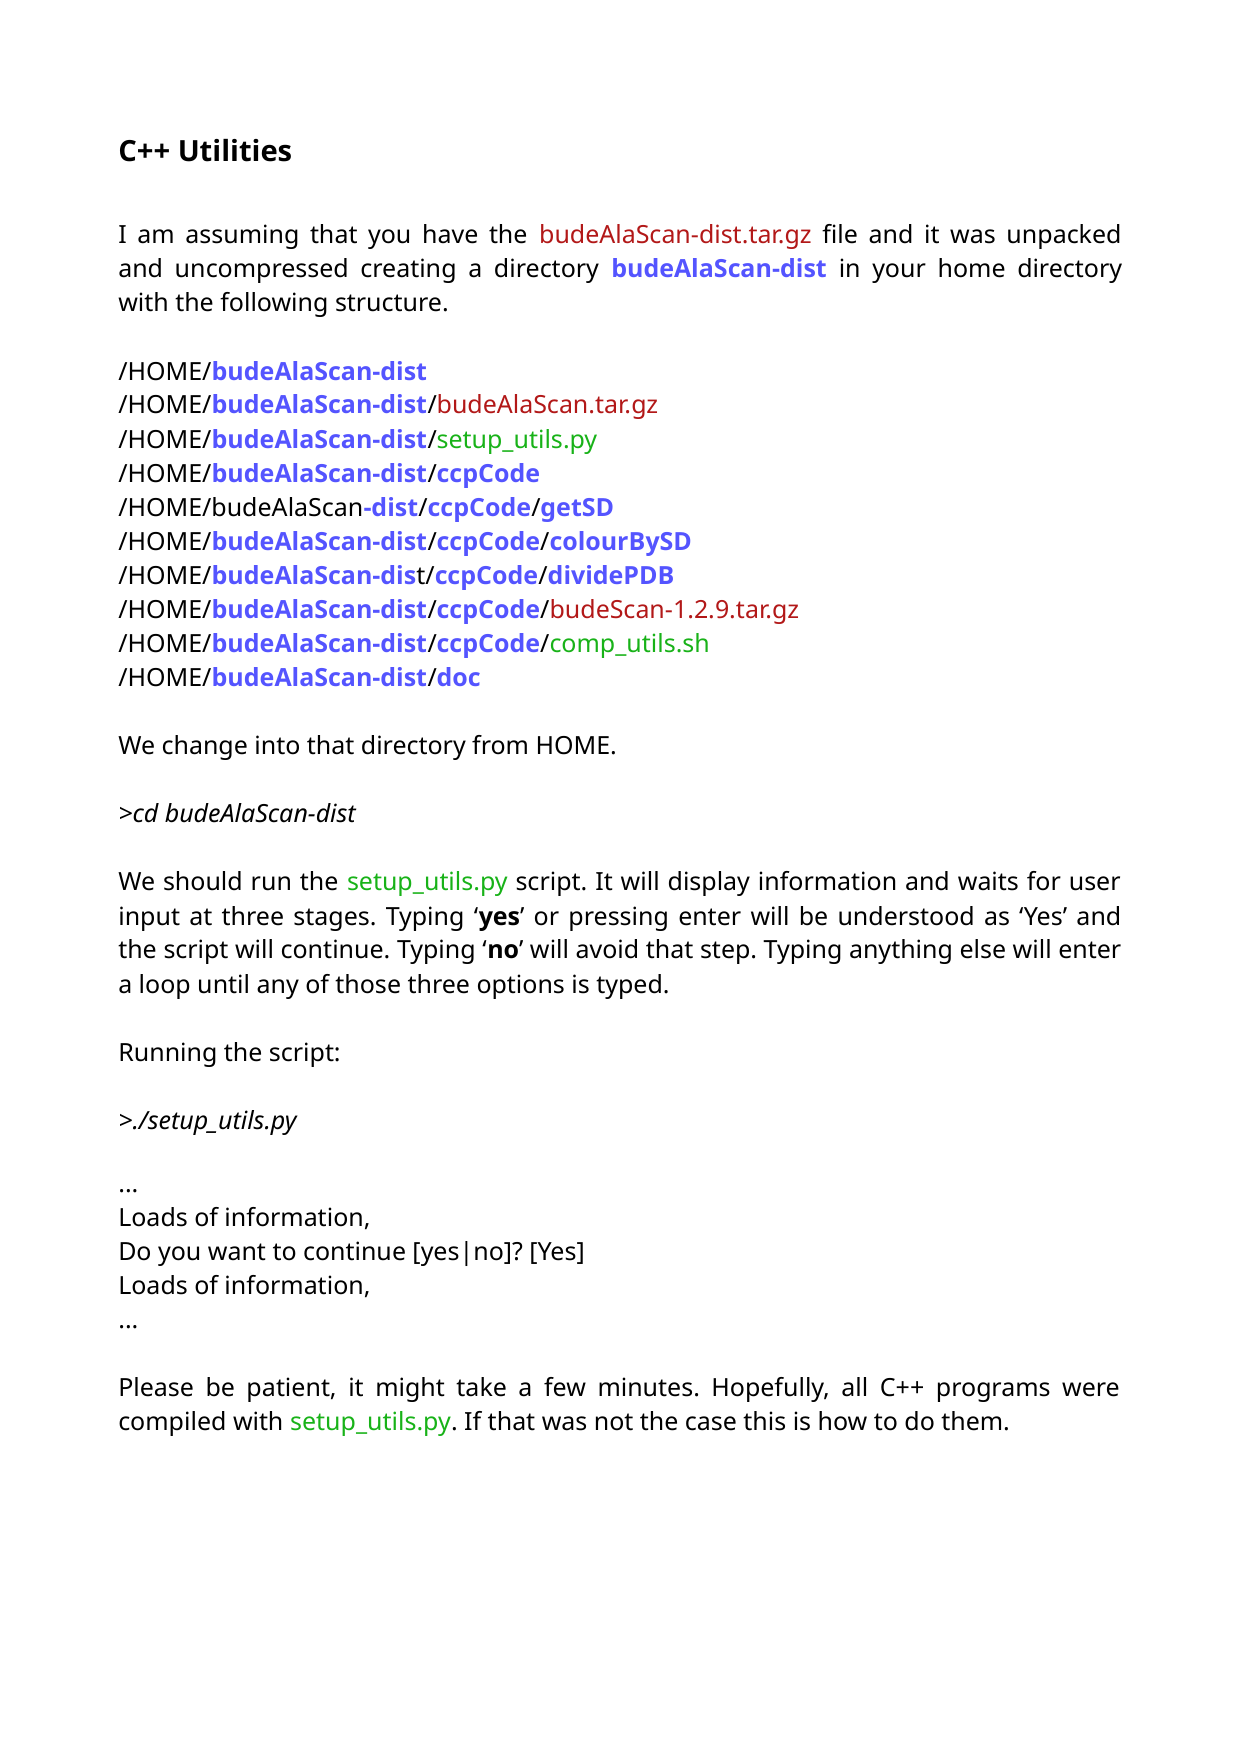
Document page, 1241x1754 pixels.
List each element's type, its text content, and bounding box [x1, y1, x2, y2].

text /HOME/budeAlaScan-dist/ccpCode/getSD [118, 489, 1122, 523]
text /HOME/budeAlaScan-dist/ccpCode/comp_utils.sh [118, 626, 1122, 660]
text We should run the setup_utils.py script. It will display information and waits for user input at three stages. Typing ‘yes’ or pressing enter will be understood as ‘Yes’ and the script will continue. Typing ‘no’ will avoid that step. Typing anything else will enter a loop until any of those three options is typed. [118, 864, 1122, 1000]
text /HOME/budeAlaScan-dist/doc [118, 660, 1122, 694]
text >cd budeAlaScan-dist [118, 796, 1122, 830]
text >./setup_utils.py [118, 1102, 1122, 1137]
text Loads of information, [118, 1267, 1122, 1302]
text /HOME/budeAlaScan-dist/ccpCode/budeScan-1.2.9.tar.gz [118, 592, 1122, 626]
text Running the script: [118, 1034, 1122, 1068]
text /HOME/budeAlaScan-dist/ccpCode [118, 455, 1122, 489]
text /HOME/budeAlaScan-dist/ccpCode/colourBySD [118, 523, 1122, 557]
text ... [118, 1302, 1122, 1336]
text /HOME/budeAlaScan-dist [118, 353, 1122, 387]
text Do you want to continue [yes|no]? [Yes] [118, 1233, 1122, 1267]
text We change into that directory from HOME. [118, 728, 1122, 762]
text Please be patient, it might take a few minutes. Hopefully, all C++ programs were compiled with setup_utils.py. If that was not the case this is how to do them. [118, 1370, 1122, 1438]
text ... [118, 1165, 1122, 1199]
text /HOME/budeAlaScan-dist/budeAlaScan.tar.gz [118, 387, 1122, 421]
text /HOME/budeAlaScan-dist/ccpCode/dividePDB [118, 557, 1122, 592]
text /HOME/budeAlaScan-dist/setup_utils.py [118, 421, 1122, 455]
text I am assuming that you have the budeAlaScan-dist.tar.gz file and it was unpacked and uncompressed creating a directory budeAlaScan-dist in your home directory with the following structure. [118, 217, 1122, 319]
text Loads of information, [118, 1199, 1122, 1233]
text C++ Utilities [118, 131, 1122, 170]
